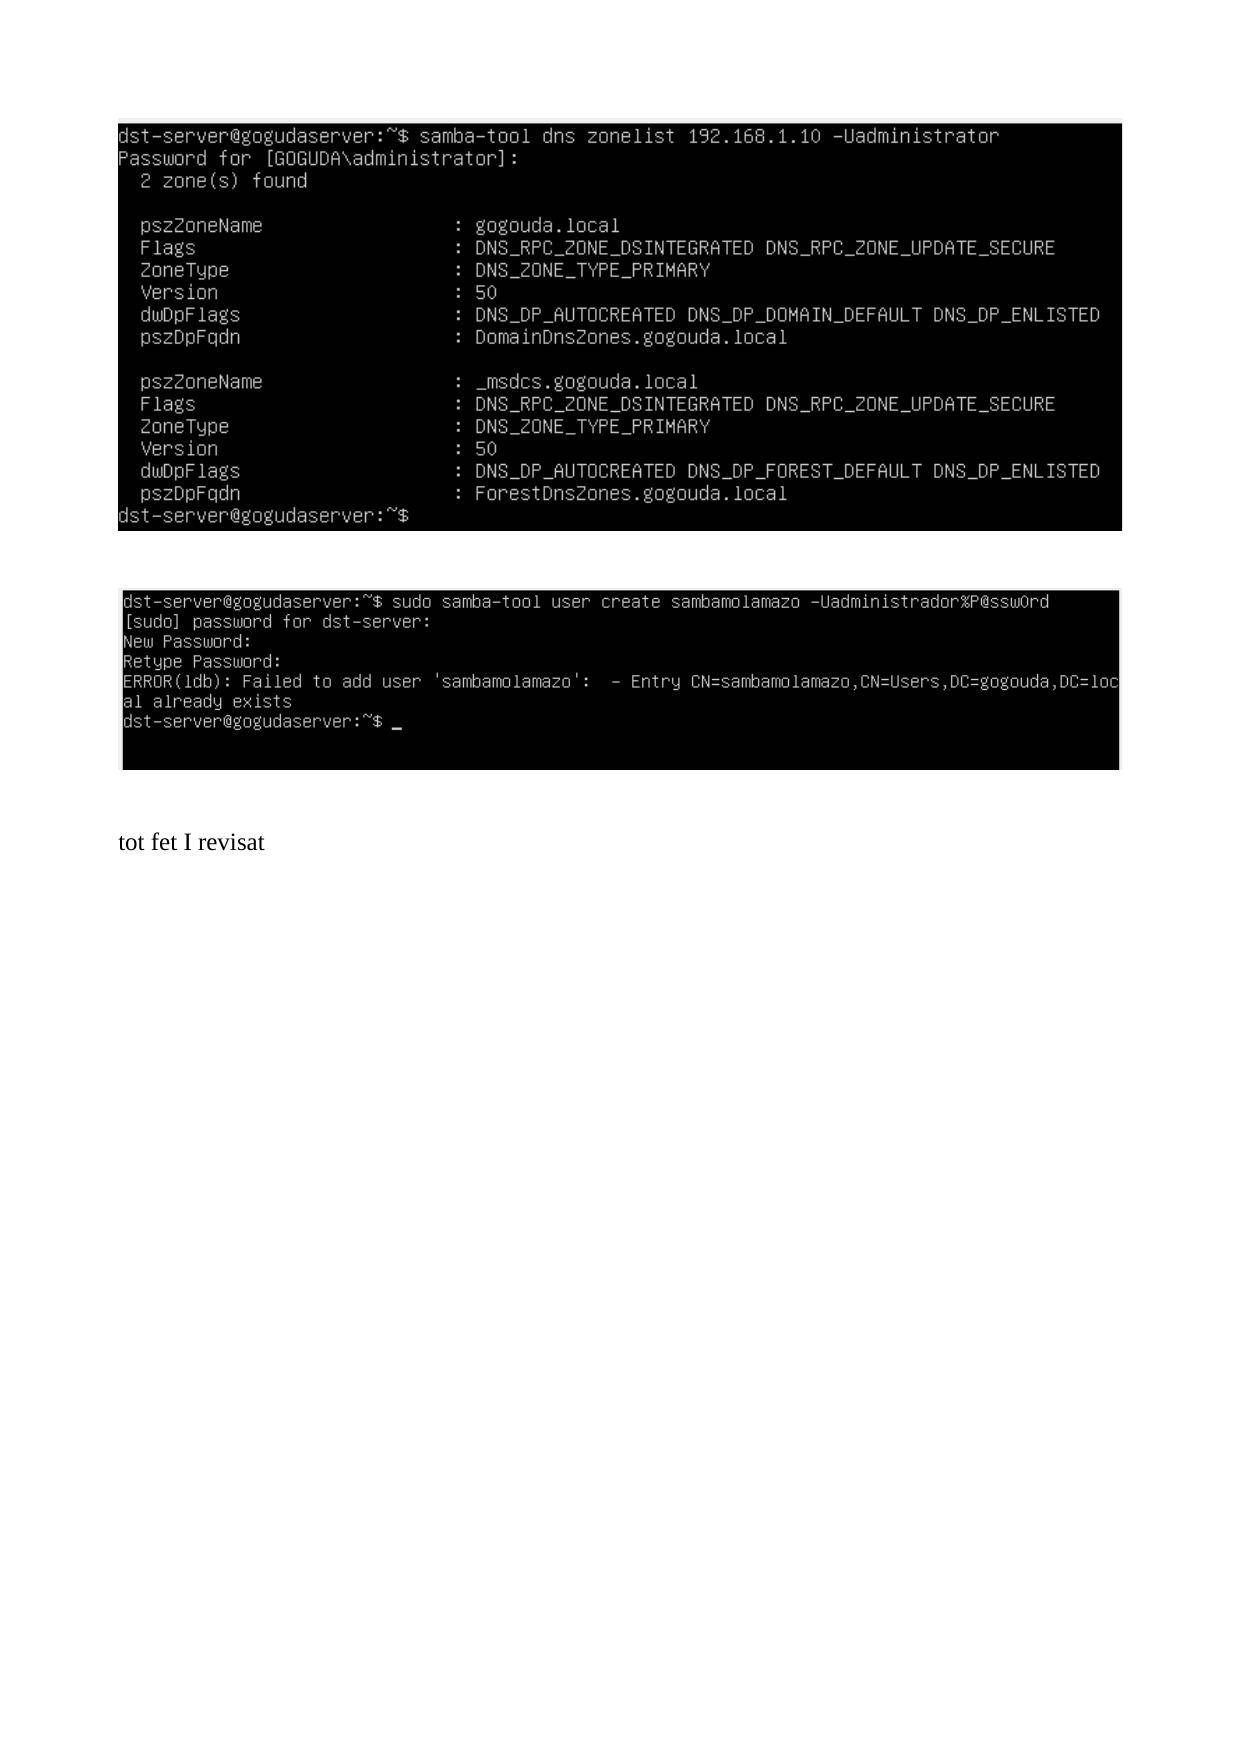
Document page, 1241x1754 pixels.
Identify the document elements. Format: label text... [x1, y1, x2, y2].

picture [118, 118, 1123, 531]
text tot fet I revisat [118, 827, 1122, 856]
picture [118, 588, 1123, 770]
